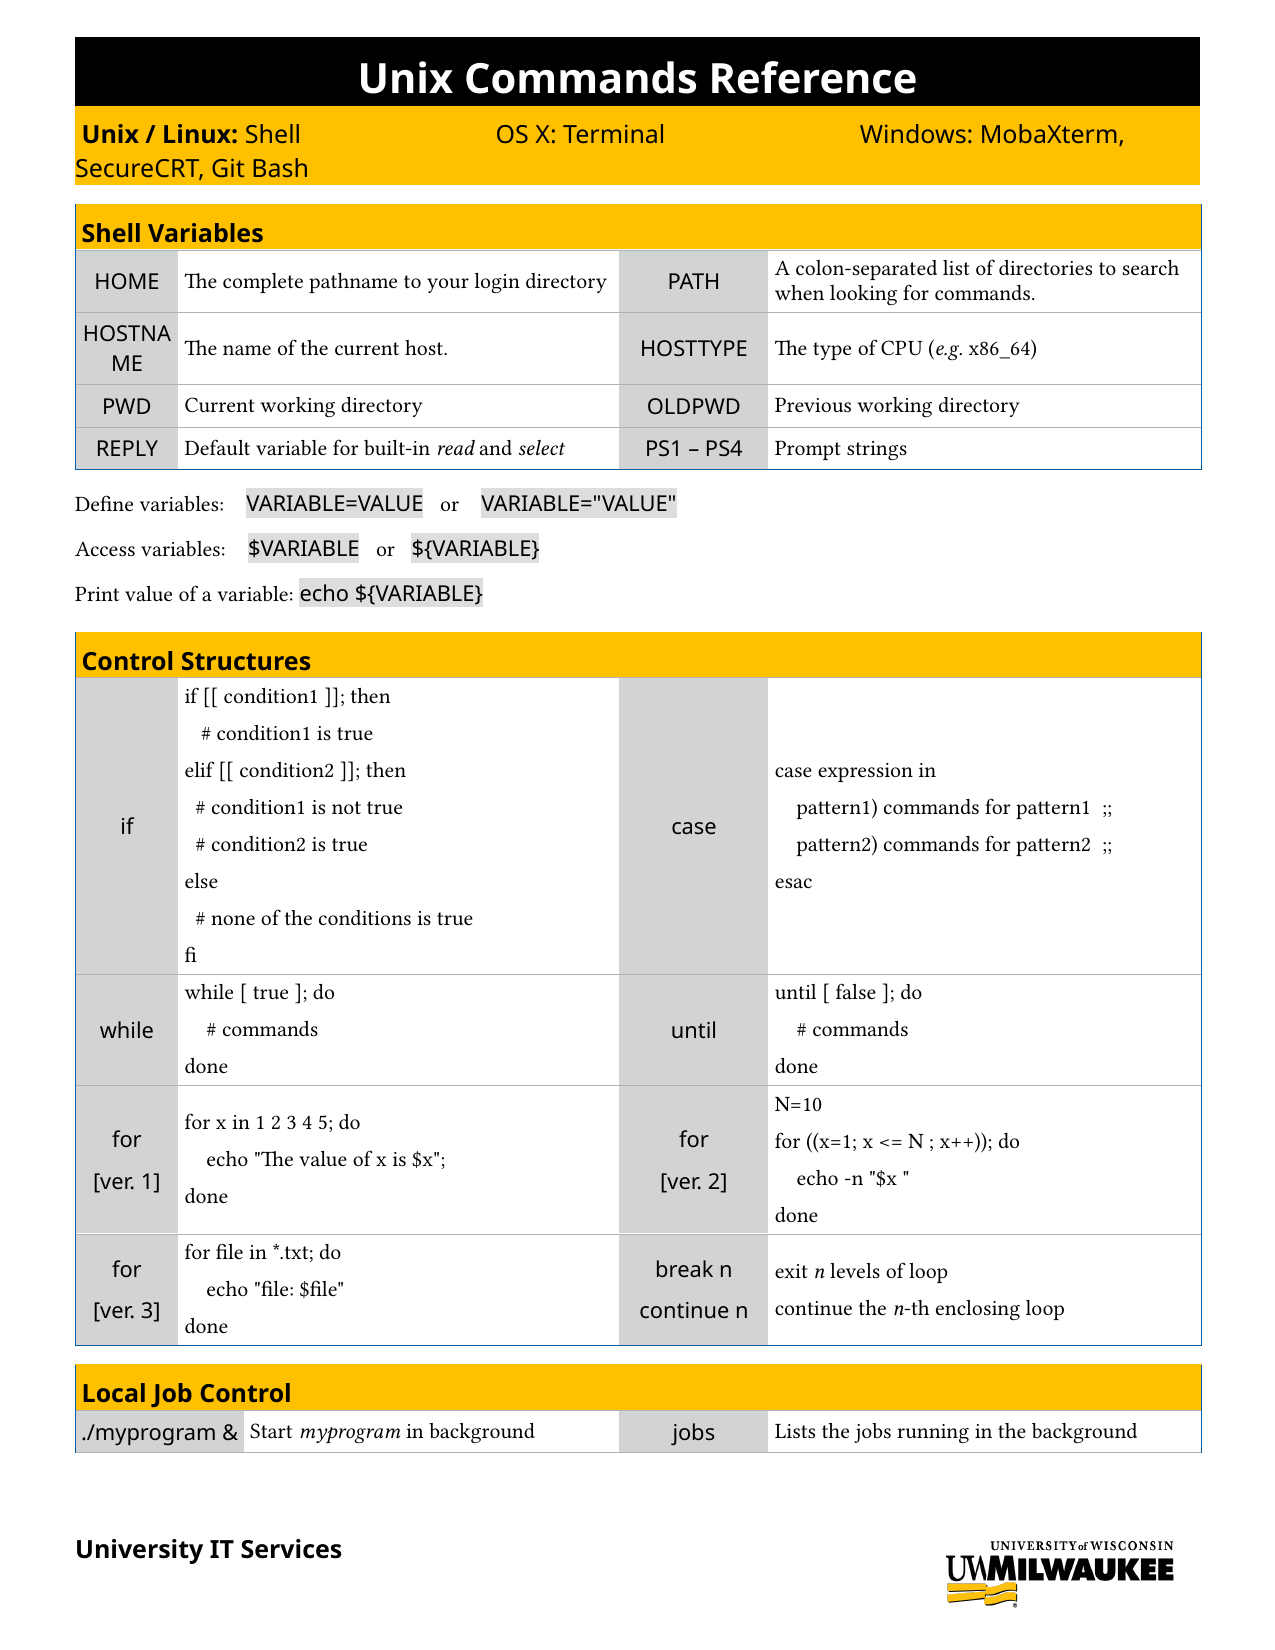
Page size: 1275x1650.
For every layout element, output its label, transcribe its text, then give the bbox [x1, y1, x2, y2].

table_cell HOSTTYPE [619, 313, 768, 384]
table_cell REPLY [76, 428, 178, 469]
table_cell for [ver. 2] [619, 1086, 768, 1233]
table_cell PS1 – PS4 [619, 428, 768, 469]
text Print value of a variable: echo ${VARIABLE} [75, 578, 1200, 607]
table_cell Start myprogram in background [244, 1411, 619, 1452]
table_cell if [[ condition1 ]]; then # condition1 is true elif [[ condition2 ]]; then # condition1 is not true # condition2 is true else # none of the conditions is true fi [178, 678, 619, 974]
table_cell PATH [619, 251, 768, 312]
table_cell HOSTNAME [76, 313, 178, 384]
table_cell Previous working directory [769, 385, 1201, 426]
table_cell N=10 for ((x=1; x <= N ; x++)); do echo -n "$x " done [769, 1086, 1201, 1233]
table_cell exit n levels of loop continue the n-th enclosing loop [769, 1235, 1201, 1345]
table_cell OLDPWD [619, 385, 768, 426]
table_cell case expression in pattern1) commands for pattern1 ;; pattern2) commands for pattern2 ;; esac [769, 678, 1201, 974]
text Unix / Linux: Shell OS X: Terminal Windows: MobaXterm, SecureCRT, Git Bash [75, 117, 1200, 185]
table_cell A colon-separated list of directories to search when looking for commands. [769, 251, 1201, 312]
table_cell until [619, 975, 768, 1085]
table_cell PWD [76, 385, 178, 426]
table_cell if [76, 678, 178, 974]
text Define variables: VARIABLE=VALUE or VARIABLE="VALUE" [75, 488, 1200, 518]
table_cell for [ver. 3] [76, 1235, 178, 1345]
table_cell ./myprogram & [76, 1411, 244, 1452]
table_cell until [ false ]; do # commands done [769, 975, 1201, 1085]
table_cell The name of the current host. [178, 313, 619, 384]
table_cell Prompt strings [769, 428, 1201, 469]
table_cell while [ true ]; do # commands done [178, 975, 619, 1085]
table_cell The type of CPU (e.g. x86_64) [769, 313, 1201, 384]
text Access variables: $VARIABLE or ${VARIABLE} [75, 533, 1200, 563]
table_cell The complete pathname to your login directory [178, 251, 619, 312]
table_cell HOME [76, 251, 178, 312]
table_cell Current working directory [178, 385, 619, 426]
table_cell for [ver. 1] [76, 1086, 178, 1233]
table_cell while [76, 975, 178, 1085]
table_cell jobs [619, 1411, 768, 1452]
table_cell case [619, 678, 768, 974]
table_cell Default variable for built-in read and select [178, 428, 619, 469]
table_cell break n continue n [619, 1235, 768, 1345]
table_cell for file in *.txt; do echo "file: $file" done [178, 1235, 619, 1345]
table_cell for x in 1 2 3 4 5; do echo "The value of x is $x"; done [178, 1086, 619, 1233]
table_cell Lists the jobs running in the background [769, 1411, 1201, 1452]
